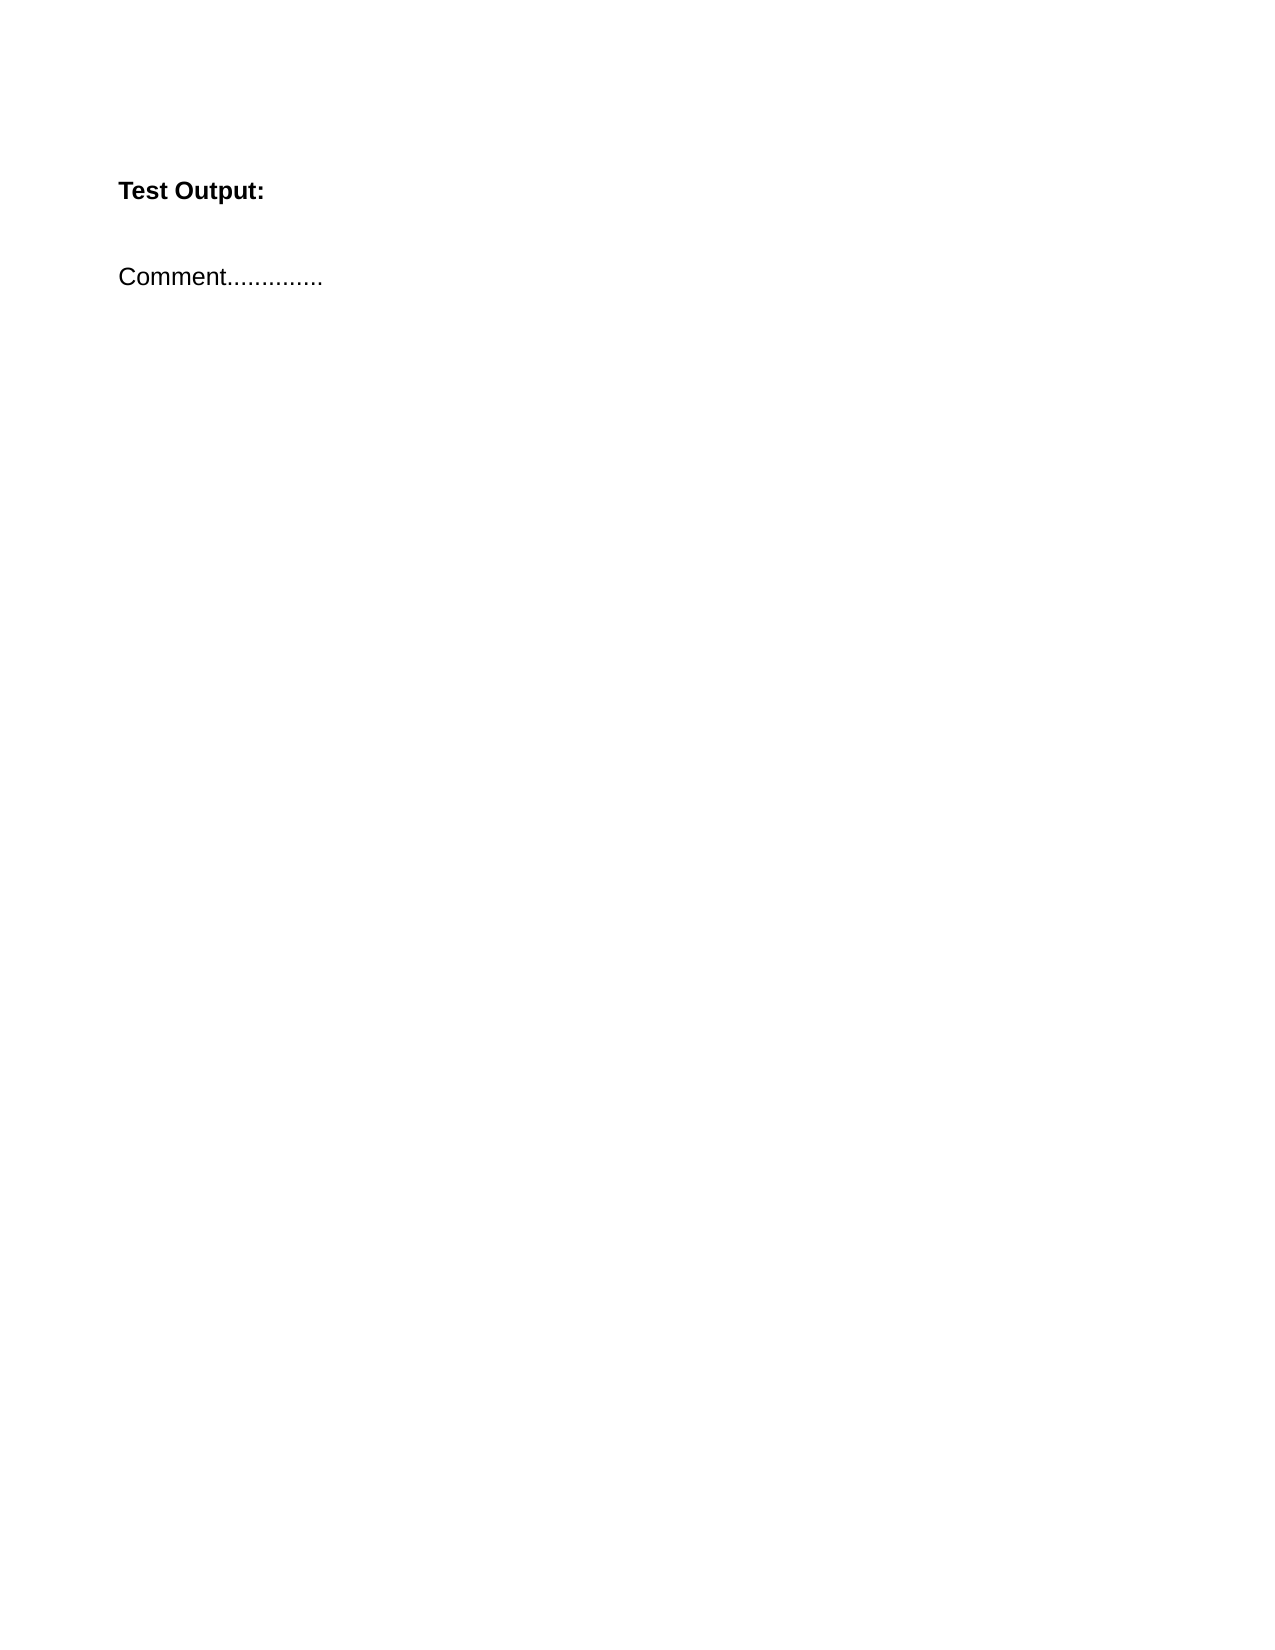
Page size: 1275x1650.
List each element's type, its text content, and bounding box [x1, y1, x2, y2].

text Test Output: [118, 176, 1157, 204]
text Comment.............. [118, 262, 1157, 291]
